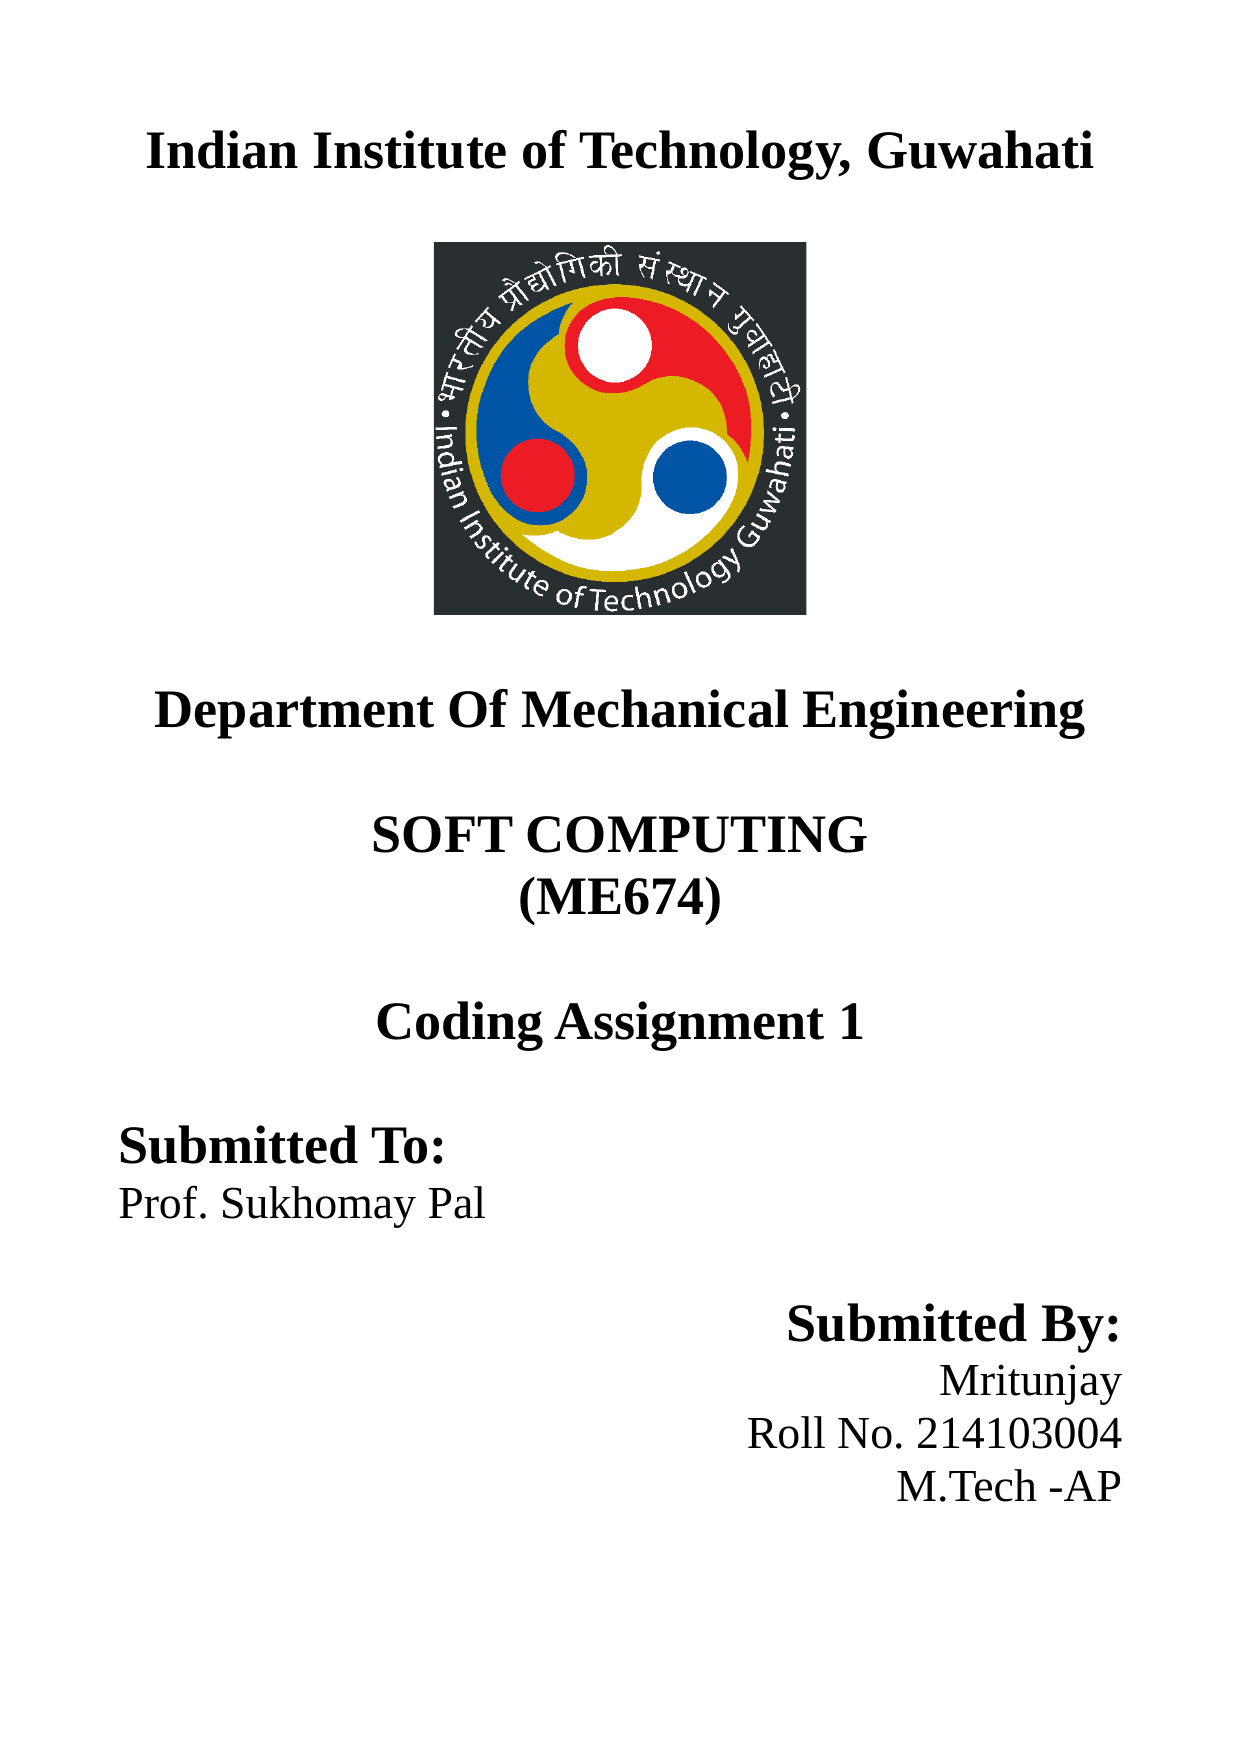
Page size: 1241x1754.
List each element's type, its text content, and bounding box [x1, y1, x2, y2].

text Submitted To: [118, 1113, 1122, 1176]
text Mritunjay [118, 1353, 1122, 1406]
text M.Tech -AP [118, 1458, 1122, 1511]
text Coding Assignment 1 [118, 989, 1122, 1051]
text SOFT COMPUTING [118, 802, 1122, 864]
text Roll No. 214103004 [118, 1406, 1122, 1458]
text Department Of Mechanical Engineering [118, 677, 1122, 739]
text Indian Institute of Technology, Guwahati [118, 118, 1122, 180]
text Submitted By: [118, 1291, 1122, 1353]
text (ME674) [118, 864, 1122, 926]
text Prof. Sukhomay Pal [118, 1176, 1122, 1228]
